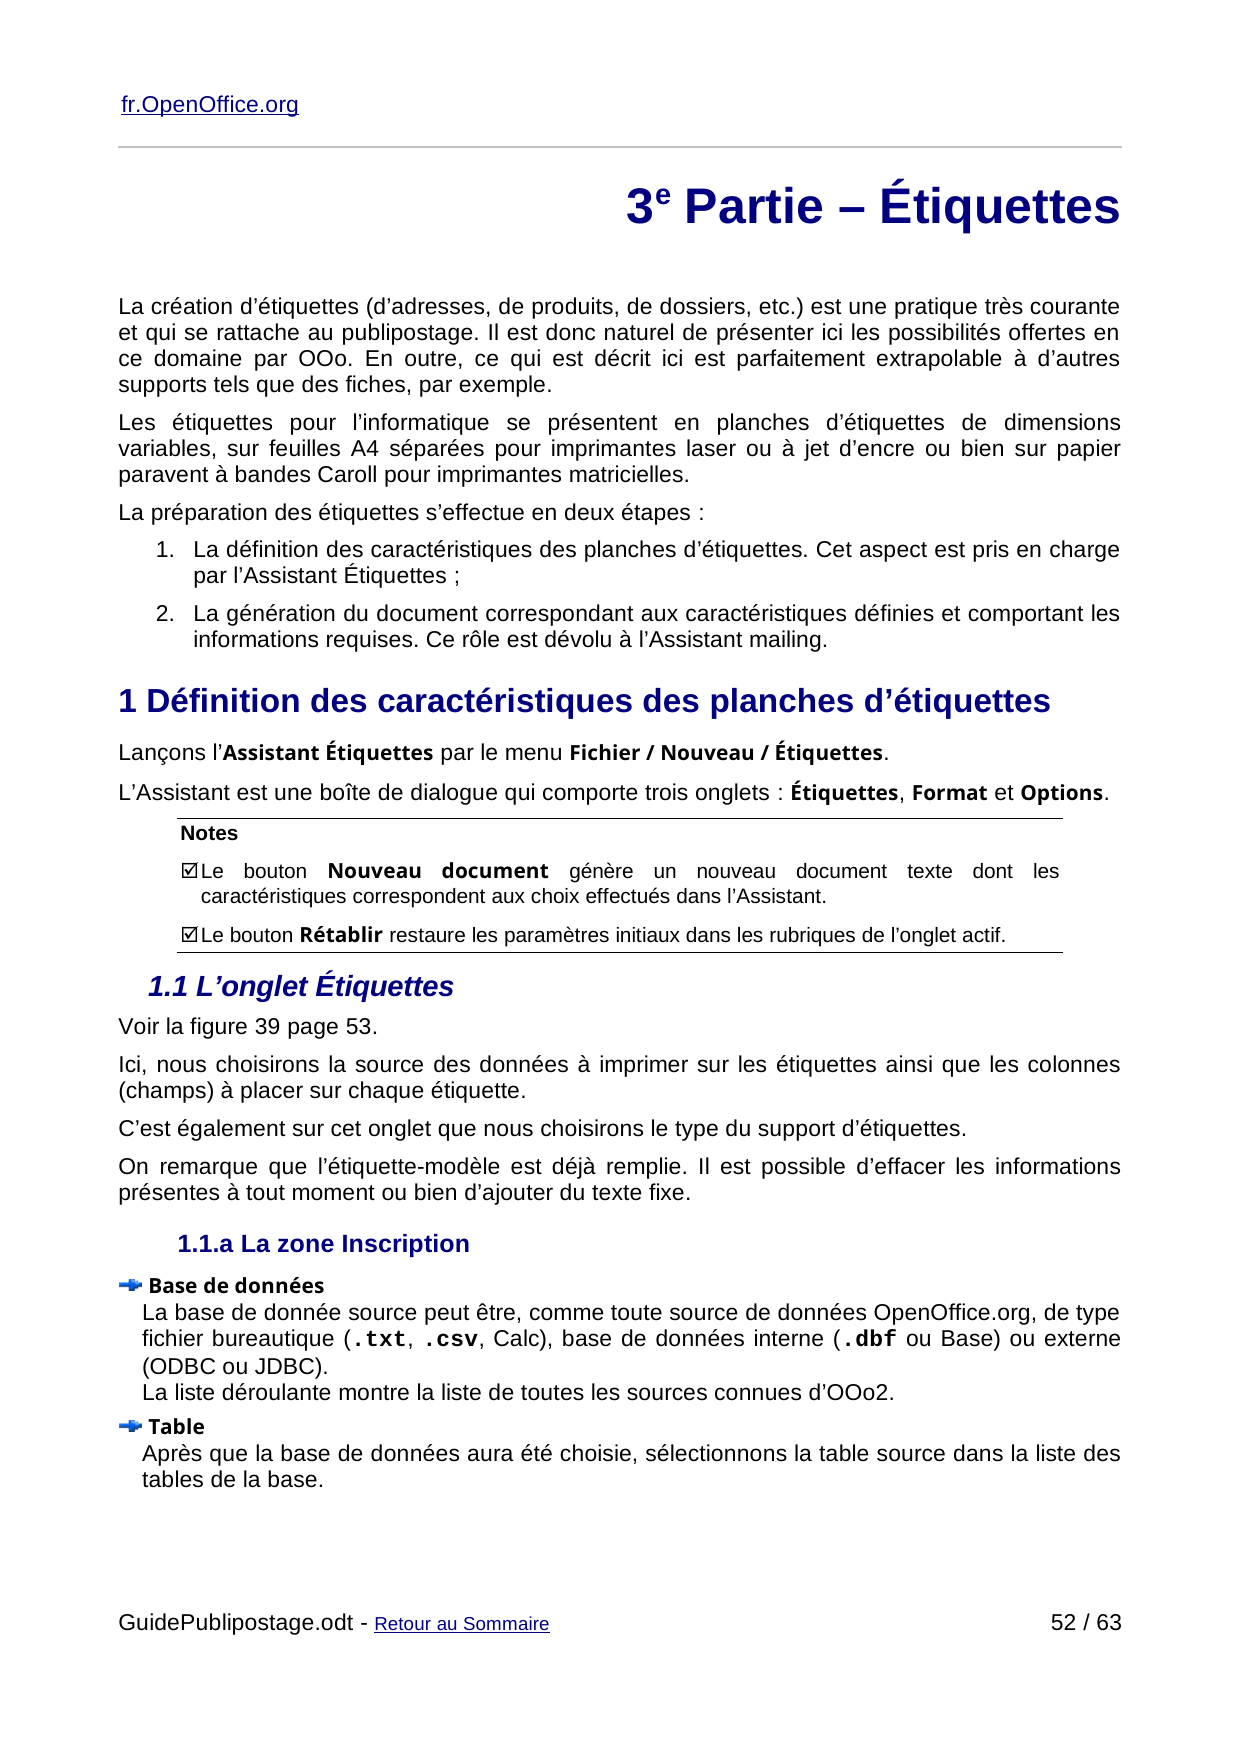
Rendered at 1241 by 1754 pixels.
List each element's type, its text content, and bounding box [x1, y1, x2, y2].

picture [119, 1420, 142, 1432]
text Ici, nous choisirons la source des données à imprimer sur les étiquettes ainsi que les colonnes (champs) à placer sur chaque étiquette. [118, 1052, 1122, 1104]
subtitle L’onglet Étiquettes [148, 969, 1122, 1002]
text Les étiquettes pour l’informatique se présentent en planches d’étiquettes de dimensions variables, sur feuilles A4 séparées pour imprimantes laser ou à jet d’encre ou bien sur papier paravent à bandes Caroll pour imprimantes matricielles. [118, 409, 1122, 487]
text La préparation des étiquettes s’effectue en deux étapes : [118, 499, 1122, 525]
text Notes [177, 819, 1063, 844]
text La création d’étiquettes (d’adresses, de produits, de dossiers, etc.) est une pratique très courante et qui se rattache au publipostage. Il est donc naturel de présenter ici les possibilités offertes en ce domaine par OOo. En outre, ce qui est décrit ici est parfaitement extrapolable à d’autres supports tels que des fiches, par exemple. [118, 293, 1122, 397]
text C’est également sur cet onglet que nous choisirons le type du support d’étiquettes. [118, 1115, 1122, 1141]
text L’Assistant est une boîte de dialogue qui comporte trois onglets : Étiquettes, Format et Options. [118, 778, 1122, 806]
picture [119, 1279, 142, 1291]
list La définition des caractéristiques des planches d’étiquettes. Cet aspect est pris en charge par l’Assistant Étiquettes ; [156, 537, 1122, 589]
subtitle Définition des caractéristiques des planches d’étiquettes [118, 682, 1122, 720]
list La génération du document correspondant aux caractéristiques définies et comportant les informations requises. Ce rôle est dévolu à l’Assistant mailing. [156, 601, 1122, 653]
text Voir la figure 39 page 54. [118, 1014, 1122, 1040]
subtitle 3e Partie – Étiquettes [118, 178, 1122, 234]
text Lançons l’Assistant Étiquettes par le menu Fichier / Nouveau / Étiquettes. [118, 737, 1122, 766]
list Le bouton Rétablir restaure les paramètres initiaux dans les rubriques de l’onglet actif. [177, 917, 1063, 952]
list Le bouton Nouveau document génère un nouveau document texte dont les caractéristiques correspondent aux choix effectués dans l’Assistant. [177, 853, 1063, 908]
list Table Après que la base de données aura été choisie, sélectionnons la table source dans la liste des tables de la base. [118, 1412, 1122, 1492]
subtitle La zone Inscription [177, 1230, 1122, 1258]
list Base de données La base de donnée source peut être, comme toute source de données OpenOffice.org, de type fichier bureautique (.txt, .csv, Calc), base de données interne (.dbf ou Base) ou externe (ODBC ou JDBC). La liste déroulante montre la liste de toutes les sources connues d’OOo2. [118, 1271, 1122, 1406]
text On remarque que l’étiquette-modèle est déjà remplie. Il est possible d’effacer les informations présentes à tout moment ou bien d’ajouter du texte fixe. [118, 1153, 1122, 1205]
